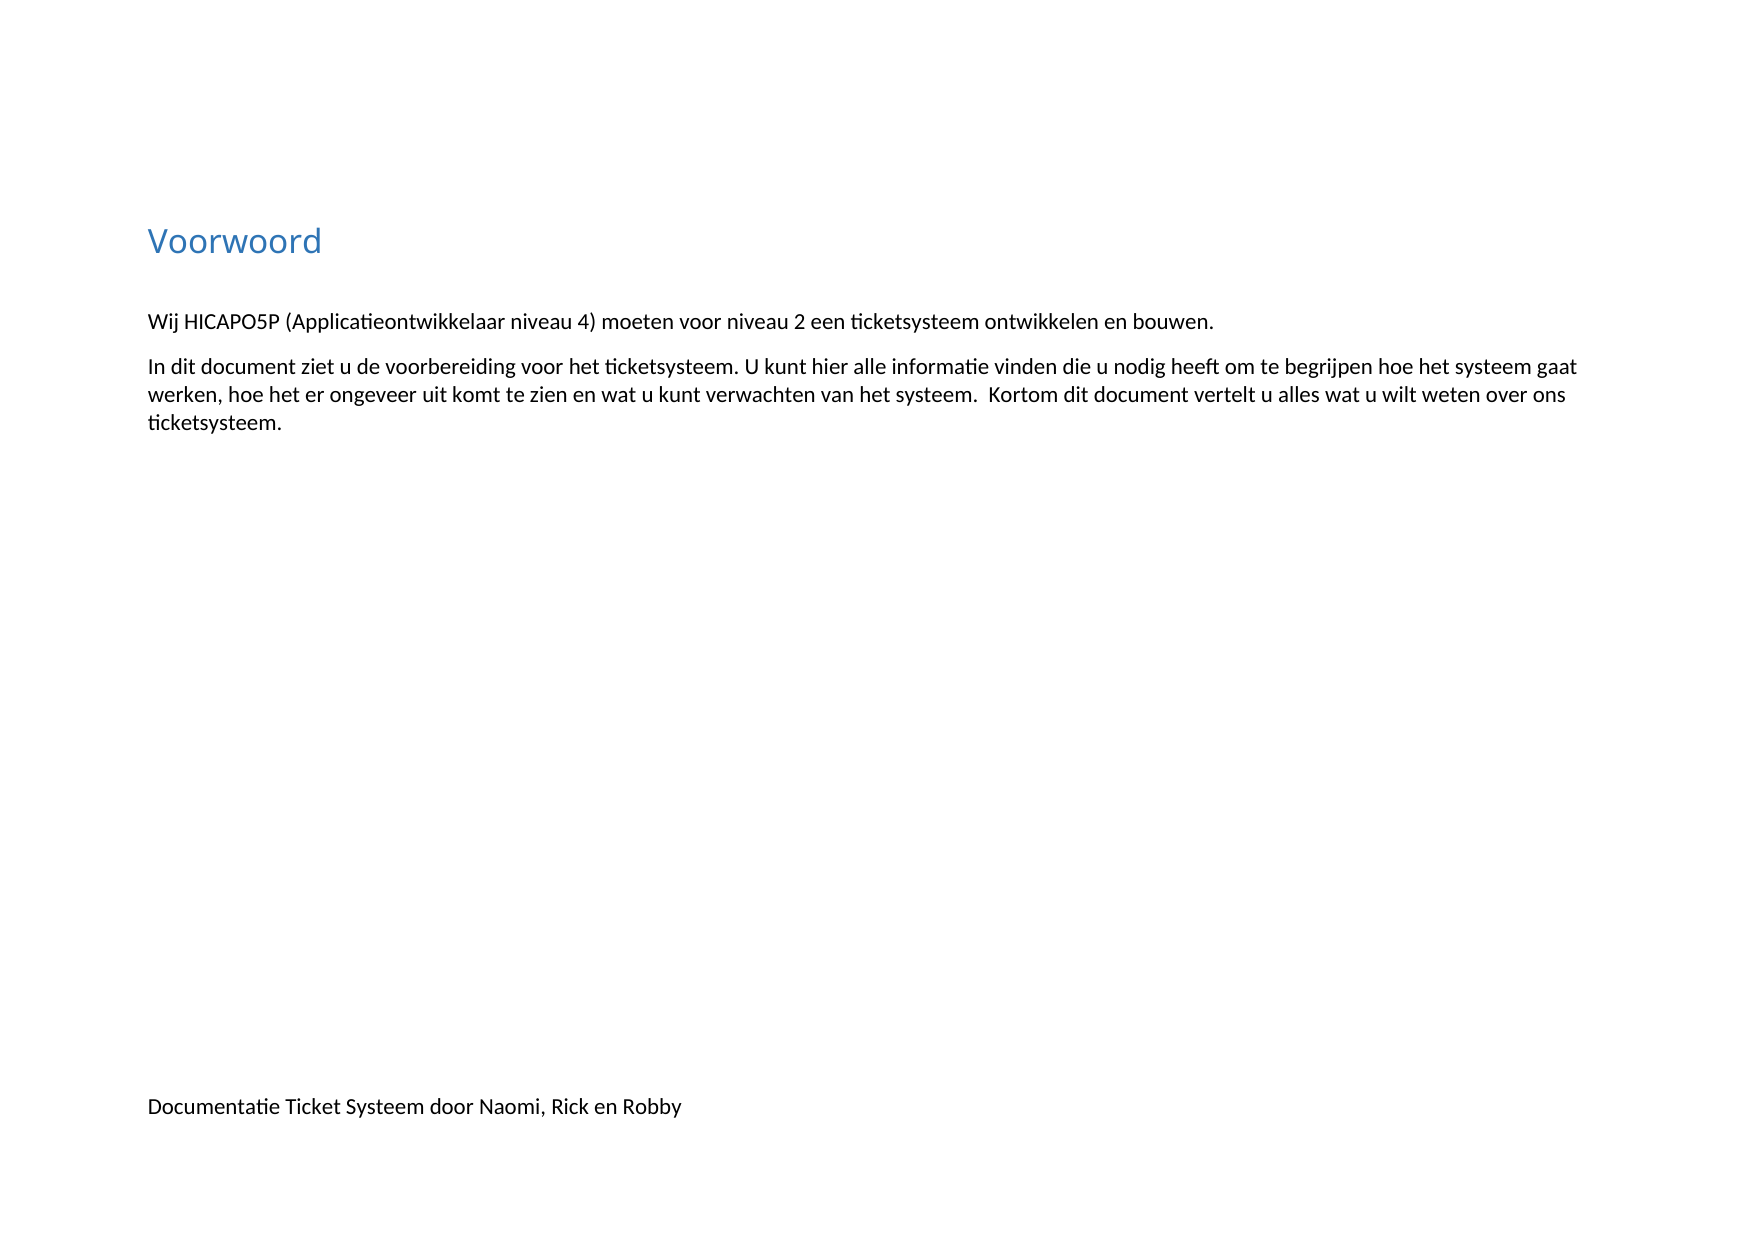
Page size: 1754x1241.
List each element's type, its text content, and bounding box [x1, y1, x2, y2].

text Wij HICAPO5P (Applicatieontwikkelaar niveau 4) moeten voor niveau 2 een ticketsysteem ontwikkelen en bouwen. [148, 307, 1606, 336]
subtitle Voorwoord [148, 217, 1606, 263]
text In dit document ziet u de voorbereiding voor het ticketsysteem. U kunt hier alle informatie vinden die u nodig heeft om te begrijpen hoe het systeem gaat werken, hoe het er ongeveer uit komt te zien en wat u kunt verwachten van het systeem. Kortom dit document vertelt u alles wat u wilt weten over ons ticketsysteem. [148, 352, 1606, 436]
